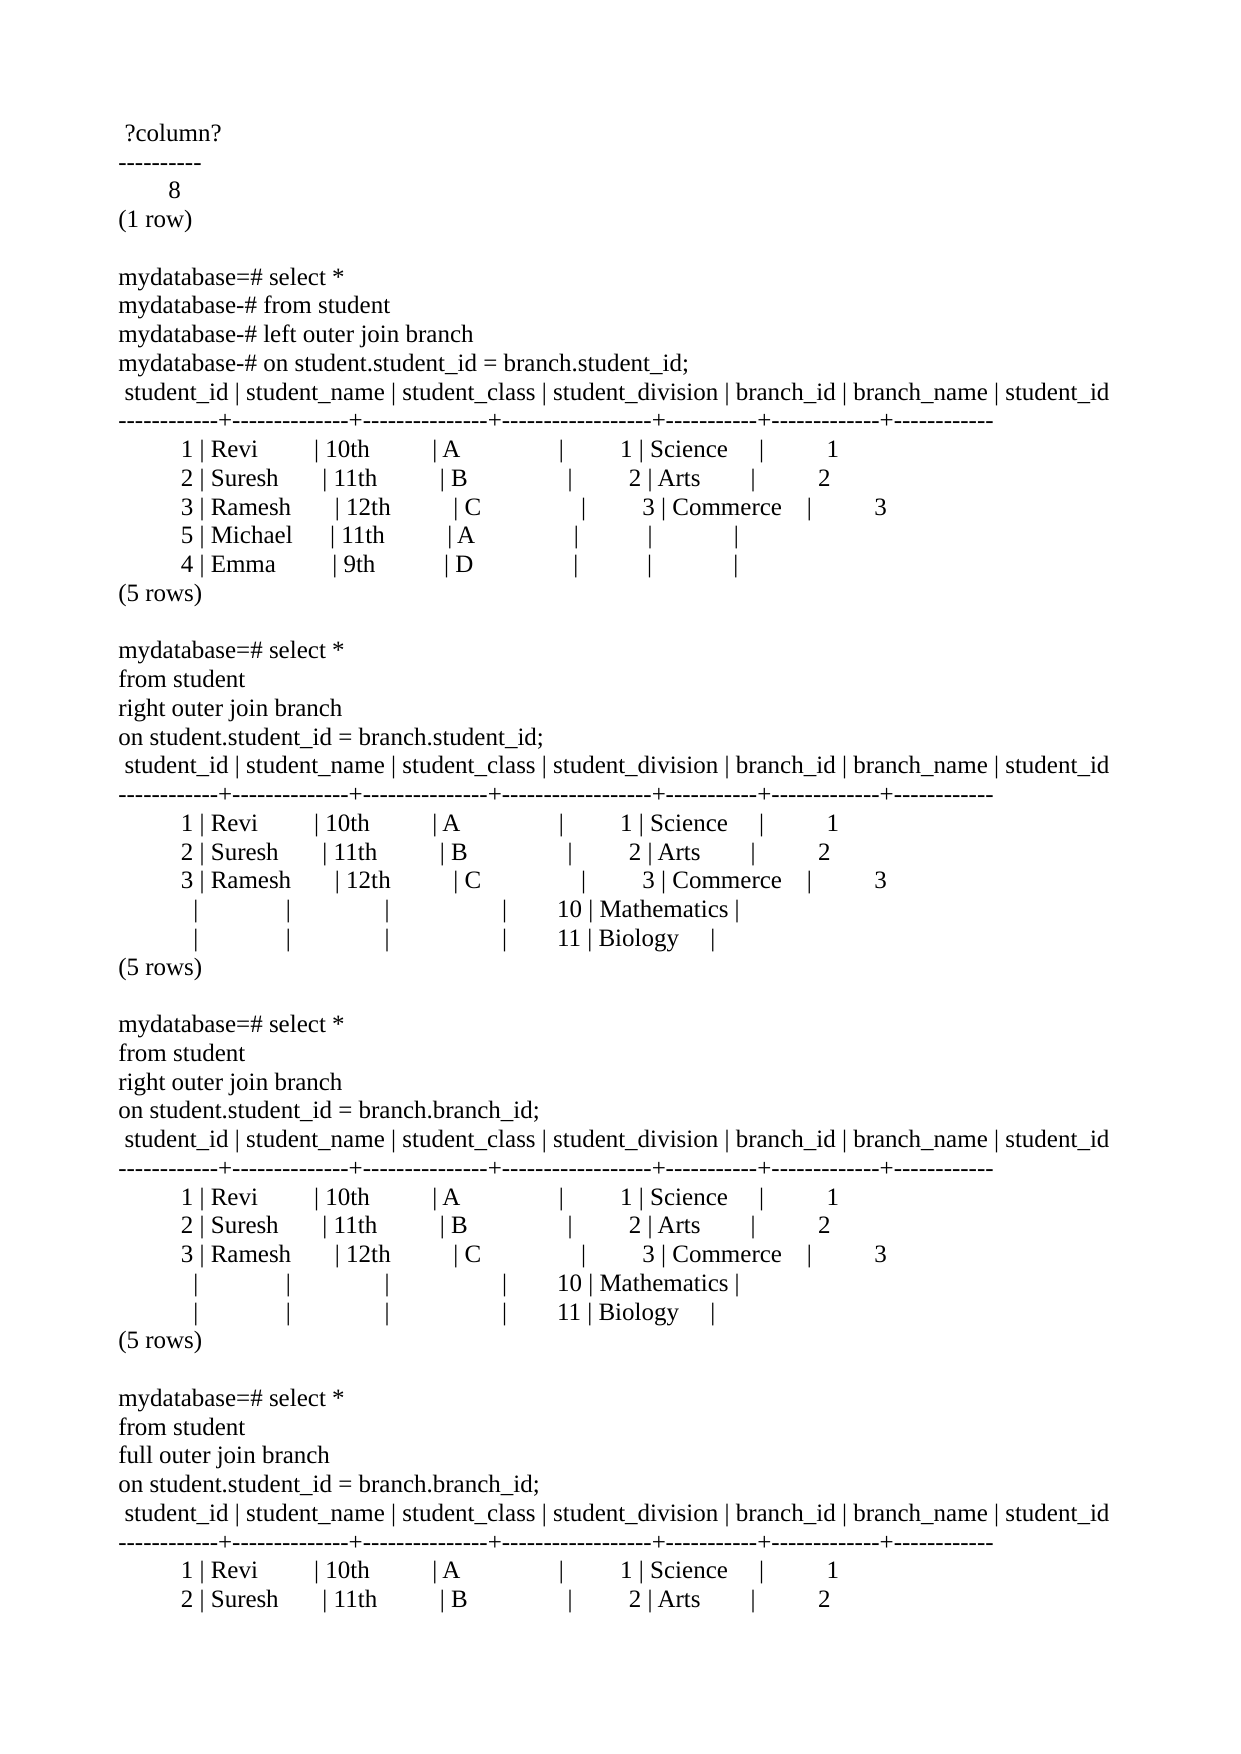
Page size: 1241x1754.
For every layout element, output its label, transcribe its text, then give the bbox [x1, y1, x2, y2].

text ------------+--------------+---------------+------------------+-----------+-------------+------------ [118, 406, 1122, 434]
text right outer join branch [118, 693, 1122, 722]
text 4 | Emma | 9th | D | | | [118, 549, 1122, 578]
text 1 | Revi | 10th | A | 1 | Science | 1 [118, 1556, 1122, 1584]
text ------------+--------------+---------------+------------------+-----------+-------------+------------ [118, 1527, 1122, 1556]
text ------------+--------------+---------------+------------------+-----------+-------------+------------ [118, 1153, 1122, 1182]
text (5 rows) [118, 1326, 1122, 1354]
text 2 | Suresh | 11th | B | 2 | Arts | 2 [118, 837, 1122, 866]
text | | | | 10 | Mathematics | [118, 1268, 1122, 1297]
text 1 | Revi | 10th | A | 1 | Science | 1 [118, 1182, 1122, 1211]
text ---------- [118, 147, 1122, 176]
text on student.student_id = branch.student_id; [118, 722, 1122, 751]
text 2 | Suresh | 11th | B | 2 | Arts | 2 [118, 1584, 1122, 1613]
text student_id | student_name | student_class | student_division | branch_id | branch_name | student_id [118, 377, 1122, 406]
text from student [118, 1038, 1122, 1067]
text (5 rows) [118, 578, 1122, 607]
text student_id | student_name | student_class | student_division | branch_id | branch_name | student_id [118, 1124, 1122, 1153]
text student_id | student_name | student_class | student_division | branch_id | branch_name | student_id [118, 1498, 1122, 1527]
text mydatabase=# select * [118, 262, 1122, 291]
text 1 | Revi | 10th | A | 1 | Science | 1 [118, 808, 1122, 837]
text on student.student_id = branch.branch_id; [118, 1469, 1122, 1498]
text full outer join branch [118, 1441, 1122, 1469]
text mydatabase=# select * [118, 636, 1122, 664]
text mydatabase-# from student [118, 291, 1122, 319]
text 2 | Suresh | 11th | B | 2 | Arts | 2 [118, 1211, 1122, 1239]
text 3 | Ramesh | 12th | C | 3 | Commerce | 3 [118, 492, 1122, 521]
text on student.student_id = branch.branch_id; [118, 1096, 1122, 1124]
text 8 [118, 176, 1122, 204]
text | | | | 11 | Biology | [118, 923, 1122, 952]
text 2 | Suresh | 11th | B | 2 | Arts | 2 [118, 463, 1122, 492]
text student_id | student_name | student_class | student_division | branch_id | branch_name | student_id [118, 751, 1122, 779]
text | | | | 10 | Mathematics | [118, 894, 1122, 923]
text 3 | Ramesh | 12th | C | 3 | Commerce | 3 [118, 1239, 1122, 1268]
text 3 | Ramesh | 12th | C | 3 | Commerce | 3 [118, 866, 1122, 894]
text mydatabase-# on student.student_id = branch.student_id; [118, 348, 1122, 377]
text ------------+--------------+---------------+------------------+-----------+-------------+------------ [118, 779, 1122, 808]
text mydatabase=# select * [118, 1383, 1122, 1412]
text mydatabase-# left outer join branch [118, 319, 1122, 348]
text (1 row) [118, 204, 1122, 233]
text from student [118, 664, 1122, 693]
text ?column? [118, 118, 1122, 147]
text mydatabase=# select * [118, 1009, 1122, 1038]
text from student [118, 1412, 1122, 1441]
text (5 rows) [118, 952, 1122, 981]
text right outer join branch [118, 1067, 1122, 1096]
text 5 | Michael | 11th | A | | | [118, 521, 1122, 549]
text | | | | 11 | Biology | [118, 1297, 1122, 1326]
text 1 | Revi | 10th | A | 1 | Science | 1 [118, 434, 1122, 463]
